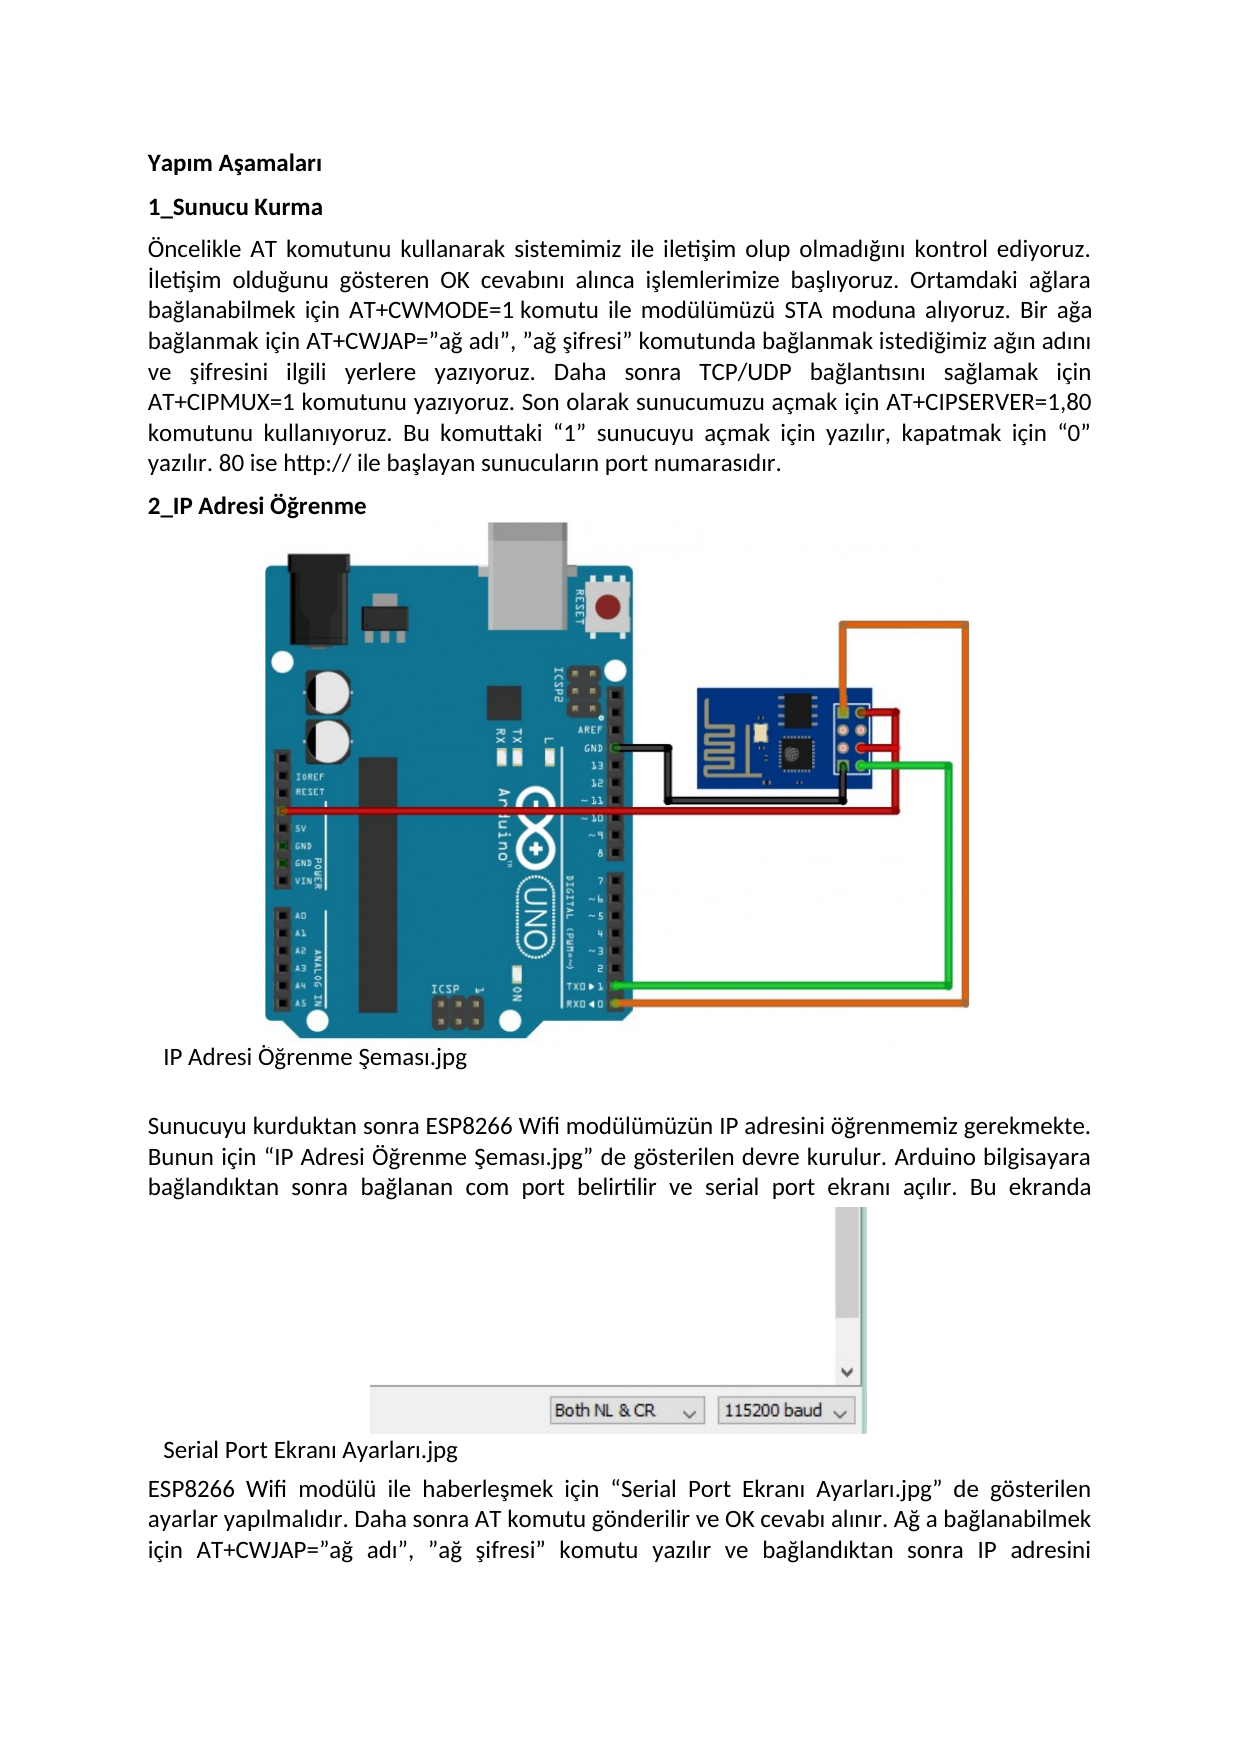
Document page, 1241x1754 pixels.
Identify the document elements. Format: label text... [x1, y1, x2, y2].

text 1_Sunucu Kurma [148, 191, 1093, 221]
text Sunucuyu kurduktan sonra ESP8266 Wifi modülümüzün IP adresini öğrenmemiz gerekmekte. Bunun için “IP Adresi Öğrenme Şeması.jpg” de gösterilen devre kurulur. Arduino bilgisayara bağlandıktan sonra bağlanan com port belirtilir ve serial port ekranı açılır. Bu ekranda ESP8266 Wifi modülü ile haberleşmek için “Serial Port Ekranı Ayarları.jpg” de gösterilen ayarlar yapılmalıdır. Daha sonra AT komutu gönderilir ve OK cevabı alınır. Ağ a bağlanabilmek için AT+CWJAP=”ağ adı”, ”ağ şifresi” komutu yazılır ve bağlandıktan sonra IP adresini öğrenmek için AT+CIFSR komutu yazılır. Haberleşmenin çıktısı “IP Adresi Öğrenme.jpg” de gösterilmiştir. [148, 1110, 1093, 1564]
text 2_IP Adresi Öğrenme [148, 490, 1093, 521]
text Öncelikle AT komutunu kullanarak sistemimiz ile iletişim olup olmadığını kontrol ediyoruz. İletişim olduğunu gösteren OK cevabını alınca işlemlerimize başlıyoruz. Ortamdaki ağlara bağlanabilmek için AT+CWMODE=1 komutu ile modülümüzü STA moduna alıyoruz. Bir ağa bağlanmak için AT+CWJAP=”ağ adı”, ”ağ şifresi” komutunda bağlanmak istediğimiz ağın adını ve şifresini ilgili yerlere yazıyoruz. Daha sonra TCP/UDP bağlantısını sağlamak için AT+CIPMUX=1 komutunu yazıyoruz. Son olarak sunucumuzu açmak için AT+CIPSERVER=1,80 komutunu kullanıyoruz. Bu komuttaki “1” sunucuyu açmak için yazılır, kapatmak için “0” yazılır. 80 ise http:// ile başlayan sunucuların port numarasıdır. [148, 234, 1093, 478]
text Yapım Aşamaları [148, 148, 1093, 178]
